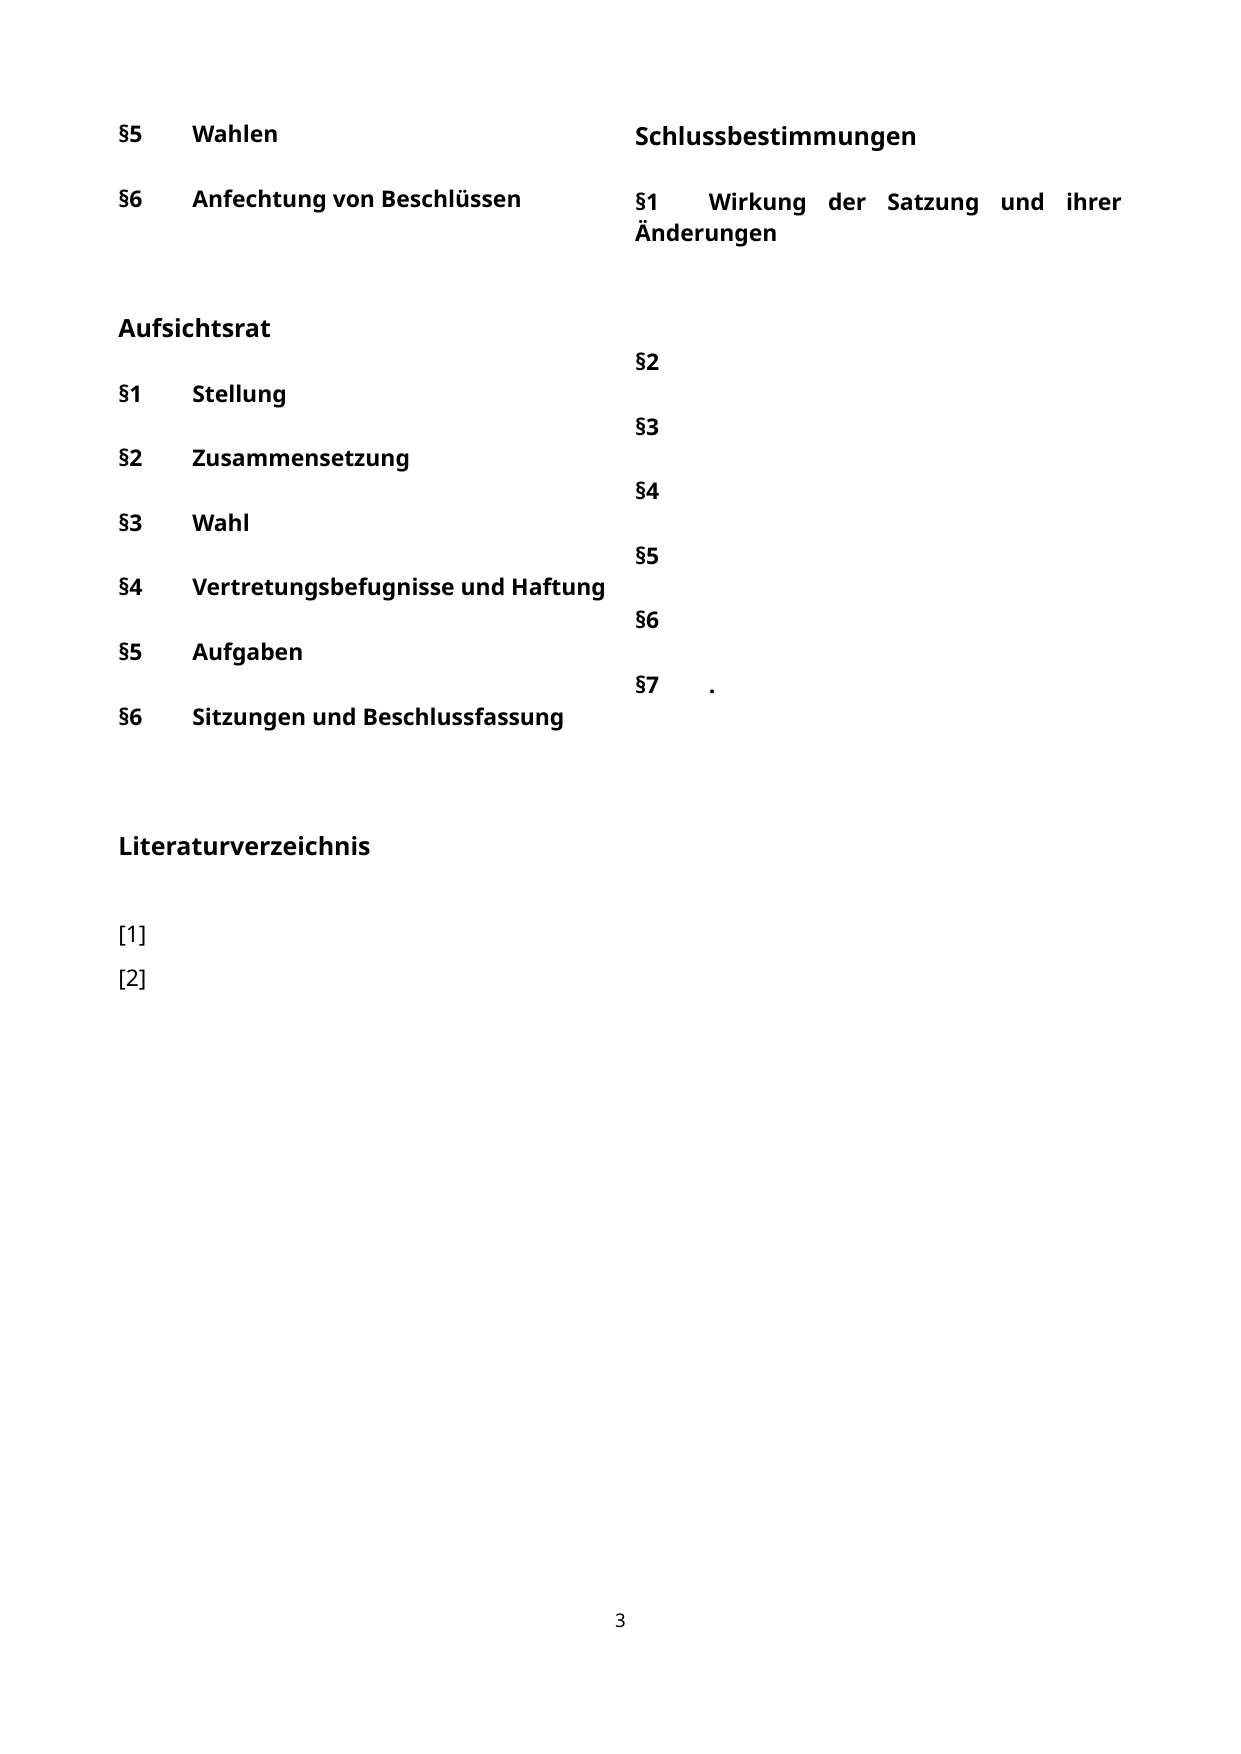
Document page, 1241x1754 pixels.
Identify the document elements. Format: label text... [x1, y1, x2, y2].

subtitle Sitzungen und Beschlussfassung [118, 701, 622, 732]
subtitle Schlussbestimmungen [635, 118, 1122, 152]
subtitle Anfechtung von Beschlüssen [118, 183, 622, 214]
text [1] [118, 919, 1122, 948]
subtitle Vertretungsbefugnisse und Haftung [118, 571, 622, 603]
subtitle Aufsichtsrat [118, 310, 622, 344]
subtitle . [635, 669, 1122, 700]
subtitle Literaturverzeichnis [118, 828, 1122, 862]
subtitle Aufgaben [118, 636, 622, 667]
subtitle Wirkung der Satzung und ihrer Änderungen [635, 185, 1122, 248]
text [2] [118, 963, 1122, 992]
subtitle Zusammensetzung [118, 442, 622, 473]
subtitle Wahlen [118, 118, 622, 149]
subtitle Wahl [118, 507, 622, 538]
subtitle Stellung [118, 378, 622, 409]
